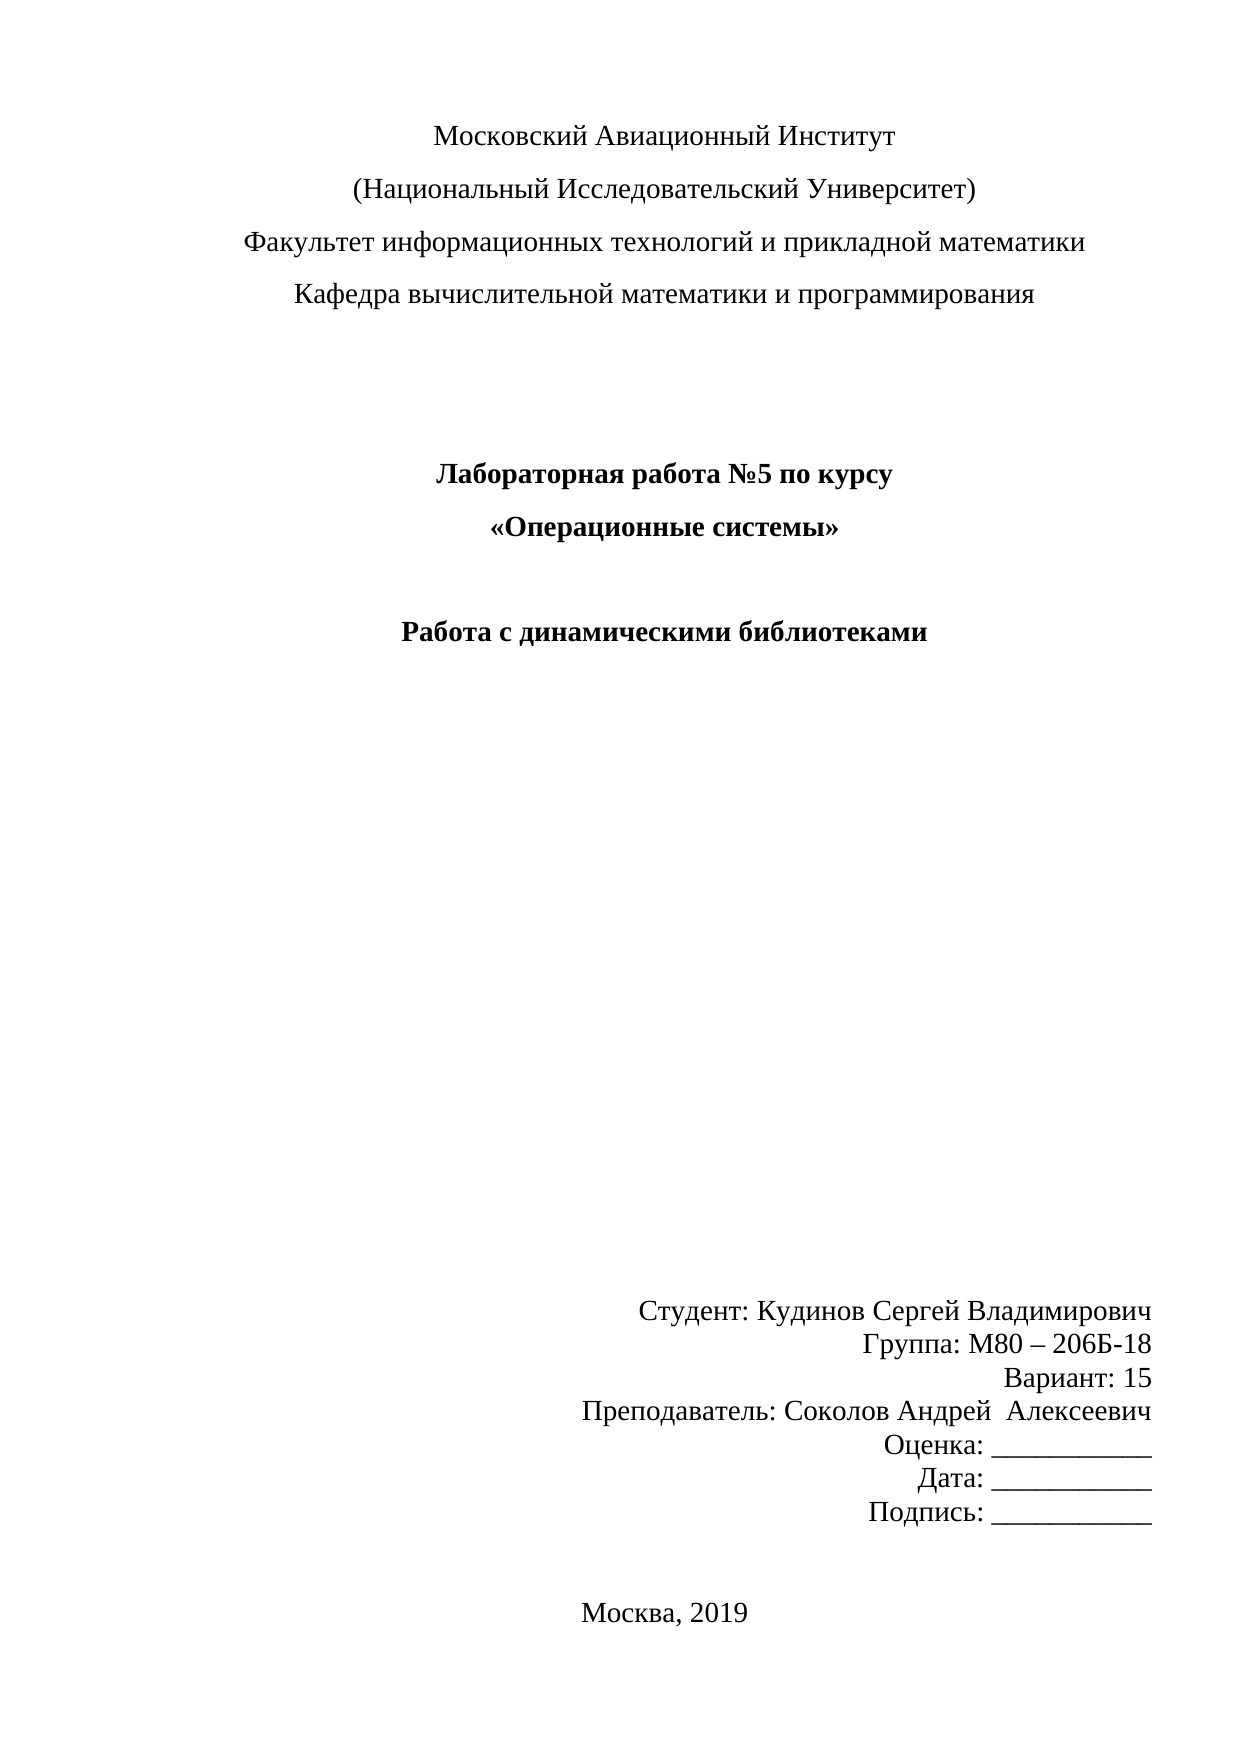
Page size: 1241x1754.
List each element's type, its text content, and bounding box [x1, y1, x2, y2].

text Вариант: 15 [767, 1360, 1152, 1393]
text Дата: ___________ [177, 1461, 1152, 1494]
text (Национальный Исследовательский Университет) [177, 171, 1152, 204]
text Подпись: ___________ [177, 1494, 1152, 1528]
text Оценка: ___________ [177, 1427, 1152, 1461]
text Кафедра вычислительной математики и программирования [177, 277, 1152, 310]
text Работа с динамическими библиотеками [177, 614, 1152, 648]
text Группа: М80 – 206Б-18 [767, 1326, 1152, 1360]
text Москва, 2019 [177, 1595, 1152, 1628]
text Факультет информационных технологий и прикладной математики [177, 224, 1152, 257]
text Студент: Кудинов Сергей Владимирович [177, 1293, 1152, 1326]
text Лабораторная работа №5 по курсу [177, 456, 1152, 489]
text Московский Авиационный Институт [177, 118, 1152, 152]
text «Операционные системы» [177, 509, 1152, 542]
text Преподаватель: Соколов Андрей Алексеевич [177, 1393, 1152, 1427]
